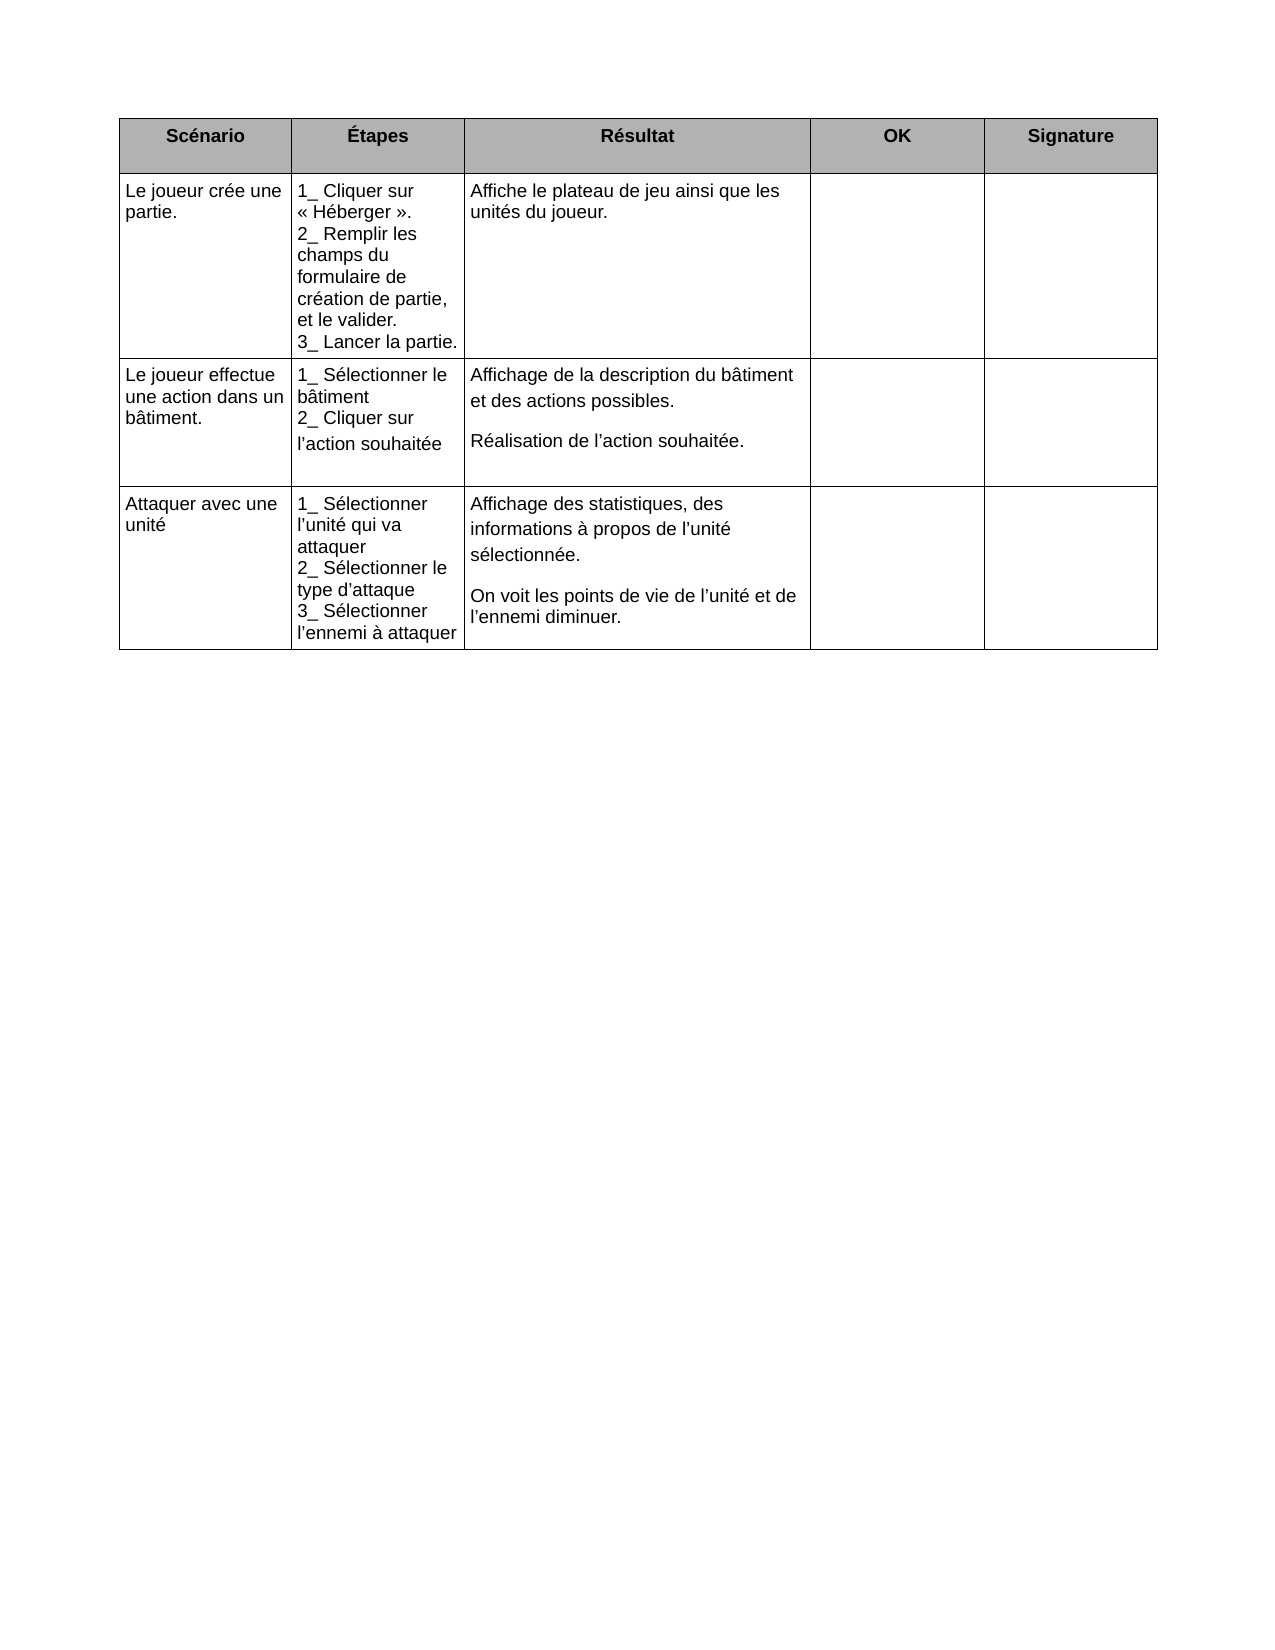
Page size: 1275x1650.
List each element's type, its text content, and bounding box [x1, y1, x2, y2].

table_cell [811, 359, 984, 486]
table_cell 1_ Sélectionner le bâtiment 2_ Cliquer sur l’action souhaitée [292, 359, 464, 486]
table_header Résultat [465, 119, 810, 173]
table_header OK [811, 119, 984, 173]
table_cell [811, 174, 984, 358]
table_header Scénario [120, 119, 291, 173]
table_cell Affiche le plateau de jeu ainsi que les unités du joueur. [465, 174, 810, 358]
table_cell [985, 359, 1157, 486]
table_cell 1_ Cliquer sur « Héberger ». 2_ Remplir les champs du formulaire de création de partie, et le valider. 3_ Lancer la partie. [292, 174, 464, 358]
table_cell Affichage des statistiques, des informations à propos de l’unité sélectionnée. On voit les points de vie de l’unité et de l’ennemi diminuer. [465, 487, 810, 649]
table_cell Attaquer avec une unité [120, 487, 291, 649]
table_cell Affichage de la description du bâtiment et des actions possibles. Réalisation de l’action souhaitée. [465, 359, 810, 486]
table_cell [811, 487, 984, 649]
table_cell [985, 174, 1157, 358]
table_header Étapes [292, 119, 464, 173]
table_header Signature [985, 119, 1157, 173]
table_cell Le joueur crée une partie. [120, 174, 291, 358]
table_cell [985, 487, 1157, 649]
table_cell Le joueur effectue une action dans un bâtiment. [120, 359, 291, 486]
table_cell 1_ Sélectionner l’unité qui va attaquer 2_ Sélectionner le type d’attaque 3_ Sélectionner l’ennemi à attaquer [292, 487, 464, 649]
